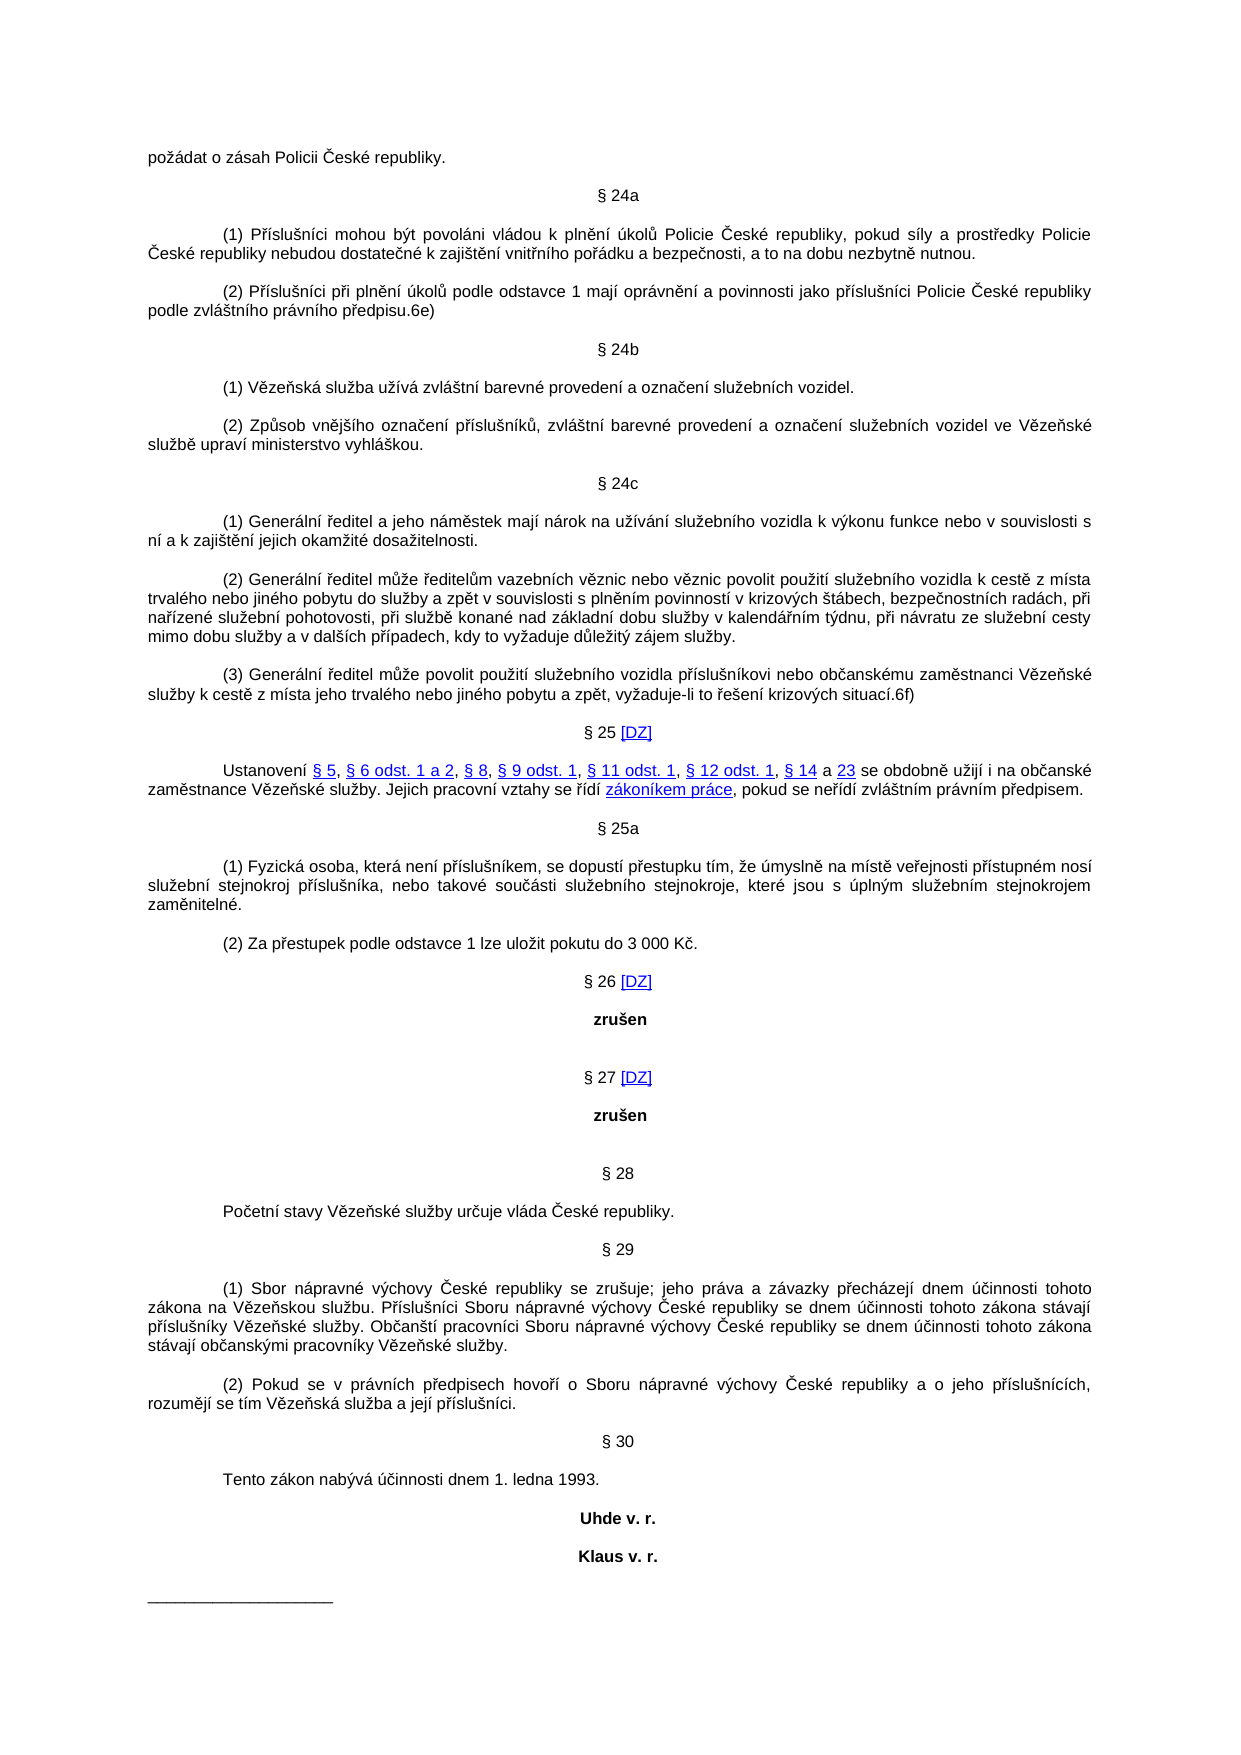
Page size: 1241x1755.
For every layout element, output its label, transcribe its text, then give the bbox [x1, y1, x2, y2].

text § 24c [148, 473, 1093, 493]
text (1) Sbor nápravné výchovy České republiky se zrušuje; jeho práva a závazky přecházejí dnem účinnosti tohoto zákona na Vězeňskou službu. Příslušníci Sboru nápravné výchovy České republiky se dnem účinnosti tohoto zákona stávají příslušníky Vězeňské služby. Občanští pracovníci Sboru nápravné výchovy České republiky se dnem účinnosti tohoto zákona stávají občanskými pracovníky Vězeňské služby. [148, 1278, 1093, 1355]
text ____________________ [148, 1585, 1093, 1604]
text Početní stavy Vězeňské služby určuje vláda České republiky. [148, 1202, 1093, 1221]
text Klaus v. r. [148, 1547, 1093, 1566]
text § 24a [148, 186, 1093, 205]
text § 29 [148, 1240, 1093, 1259]
text § 25 [DZ] [148, 723, 1093, 742]
text (2) Za přestupek podle odstavce 1 lze uložit pokutu do 3 000 Kč. [148, 933, 1093, 953]
text požádat o zásah Policii České republiky. [148, 148, 1093, 167]
text (2) Generální ředitel může ředitelům vazebních věznic nebo věznic povolit použití služebního vozidla k cestě z místa trvalého nebo jiného pobytu do služby a zpět v souvislosti s plněním povinností v krizových štábech, bezpečnostních radách, při nařízené služební pohotovosti, při službě konané nad základní dobu služby v kalendářním týdnu, při návratu ze služební cesty mimo dobu služby a v dalších případech, kdy to vyžaduje důležitý zájem služby. [148, 569, 1093, 646]
text (3) Generální ředitel může povolit použití služebního vozidla příslušníkovi nebo občanskému zaměstnanci Vězeňské služby k cestě z místa jeho trvalého nebo jiného pobytu a zpět, vyžaduje-li to řešení krizových situací.6f) [148, 665, 1093, 703]
text § 24b [148, 339, 1093, 358]
text § 26 [DZ] [148, 972, 1093, 991]
text (1) Vězeňská služba užívá zvláštní barevné provedení a označení služebních vozidel. [148, 378, 1093, 397]
text zrušen [148, 1106, 1093, 1125]
text zrušen [148, 1010, 1093, 1029]
text § 25a [148, 818, 1093, 838]
text (2) Způsob vnějšího označení příslušníků, zvláštní barevné provedení a označení služebních vozidel ve Vězeňské službě upraví ministerstvo vyhláškou. [148, 416, 1093, 454]
text Uhde v. r. [148, 1508, 1093, 1528]
text (2) Pokud se v právních předpisech hovoří o Sboru nápravné výchovy České republiky a o jeho příslušnících, rozumějí se tím Vězeňská služba a její příslušníci. [148, 1374, 1093, 1413]
text § 28 [148, 1163, 1093, 1183]
text § 27 [DZ] [148, 1068, 1093, 1087]
text Tento zákon nabývá účinnosti dnem 1. ledna 1993. [148, 1470, 1093, 1489]
text § 30 [148, 1432, 1093, 1451]
text (2) Příslušníci při plnění úkolů podle odstavce 1 mají oprávnění a povinnosti jako příslušníci Policie České republiky podle zvláštního právního předpisu.6e) [148, 282, 1093, 320]
text (1) Generální ředitel a jeho náměstek mají nárok na užívání služebního vozidla k výkonu funkce nebo v souvislosti s ní a k zajištění jejich okamžité dosažitelnosti. [148, 512, 1093, 550]
text (1) Fyzická osoba, která není příslušníkem, se dopustí přestupku tím, že úmyslně na místě veřejnosti přístupném nosí služební stejnokroj příslušníka, nebo takové součásti služebního stejnokroje, které jsou s úplným služebním stejnokrojem zaměnitelné. [148, 857, 1093, 914]
text (1) Příslušníci mohou být povoláni vládou k plnění úkolů Policie České republiky, pokud síly a prostředky Policie České republiky nebudou dostatečné k zajištění vnitřního pořádku a bezpečnosti, a to na dobu nezbytně nutnou. [148, 224, 1093, 263]
text Ustanovení § 5, § 6 odst. 1 a 2, § 8, § 9 odst. 1, § 11 odst. 1, § 12 odst. 1, § 14 a 23 se obdobně užijí i na občanské zaměstnance Vězeňské služby. Jejich pracovní vztahy se řídí zákoníkem práce, pokud se neřídí zvláštním právním předpisem. [148, 761, 1093, 799]
